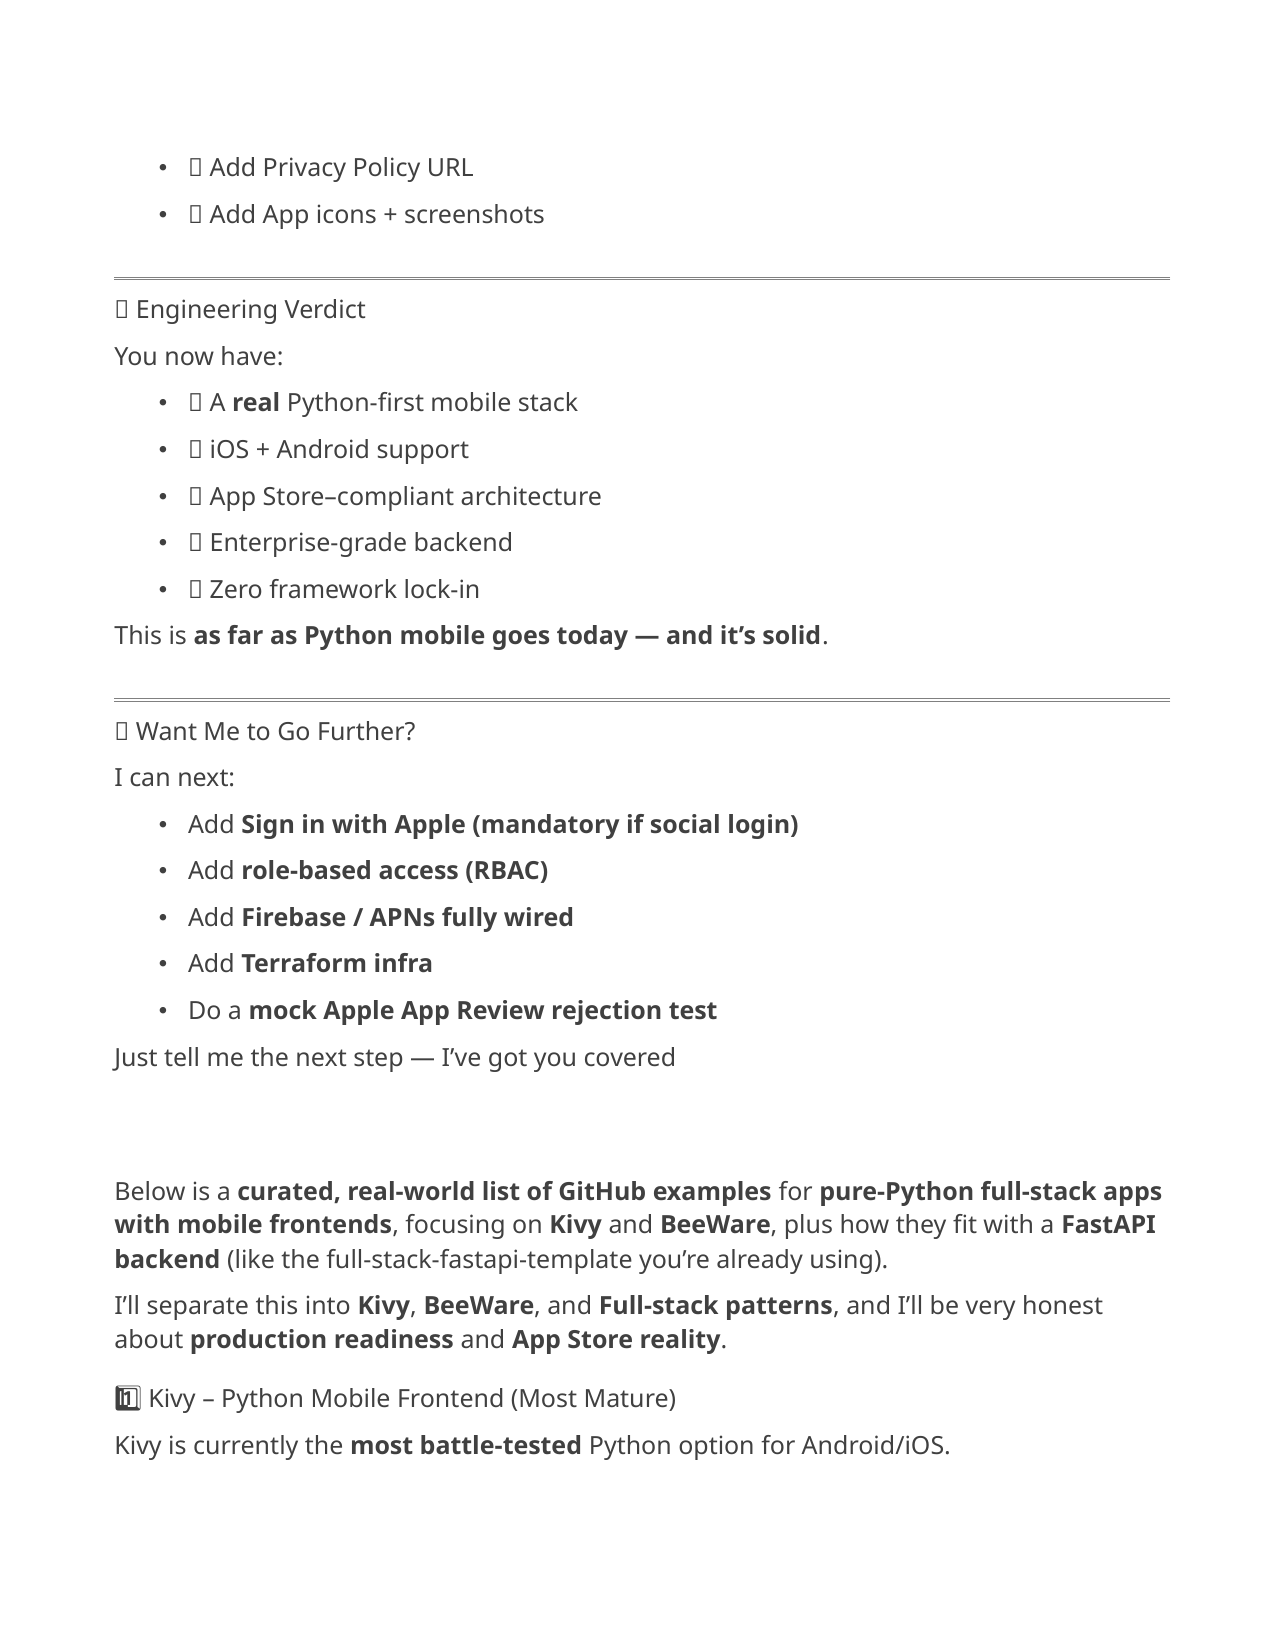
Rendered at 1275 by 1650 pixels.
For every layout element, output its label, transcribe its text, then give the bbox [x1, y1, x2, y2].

list 🔴 Add Privacy Policy URL [158, 150, 1170, 184]
text I’ll separate this into Kivy, BeeWare, and Full-stack patterns, and I’ll be very honest about production readiness and App Store reality. [114, 1288, 1170, 1356]
text Kivy is currently the most battle-tested Python option for Android/iOS. [114, 1427, 1170, 1462]
text Just tell me the next step — I’ve got you covered [114, 1039, 1170, 1073]
list Add Firebase / APNs fully wired [158, 899, 1170, 934]
list ✅ App Store–compliant architecture [158, 478, 1170, 512]
list ✅ Zero framework lock-in [158, 571, 1170, 605]
list ✅ iOS + Android support [158, 432, 1170, 466]
list ✅ Enterprise-grade backend [158, 525, 1170, 559]
subtitle 🎯 Engineering Verdict [114, 292, 1170, 326]
text You now have: [114, 338, 1170, 373]
text Below is a curated, real-world list of GitHub examples for pure-Python full-stack apps with mobile frontends, focusing on Kivy and BeeWare, plus how they fit with a FastAPI backend (like the full-stack-fastapi-template you’re already using). [114, 1173, 1170, 1275]
list ✅ A real Python-first mobile stack [158, 385, 1170, 419]
list Do a mock Apple App Review rejection test [158, 993, 1170, 1027]
text I can next: [114, 760, 1170, 794]
list 🔴 Add App icons + screenshots [158, 197, 1170, 231]
list Add Sign in with Apple (mandatory if social login) [158, 806, 1170, 841]
list Add role-based access (RBAC) [158, 853, 1170, 887]
list Add Terraform infra [158, 946, 1170, 980]
subtitle 1️⃣ Kivy – Python Mobile Frontend (Most Mature) [114, 1381, 1170, 1415]
subtitle 🔜 Want Me to Go Further? [114, 713, 1170, 747]
text This is as far as Python mobile goes today — and it’s solid. [114, 618, 1170, 652]
